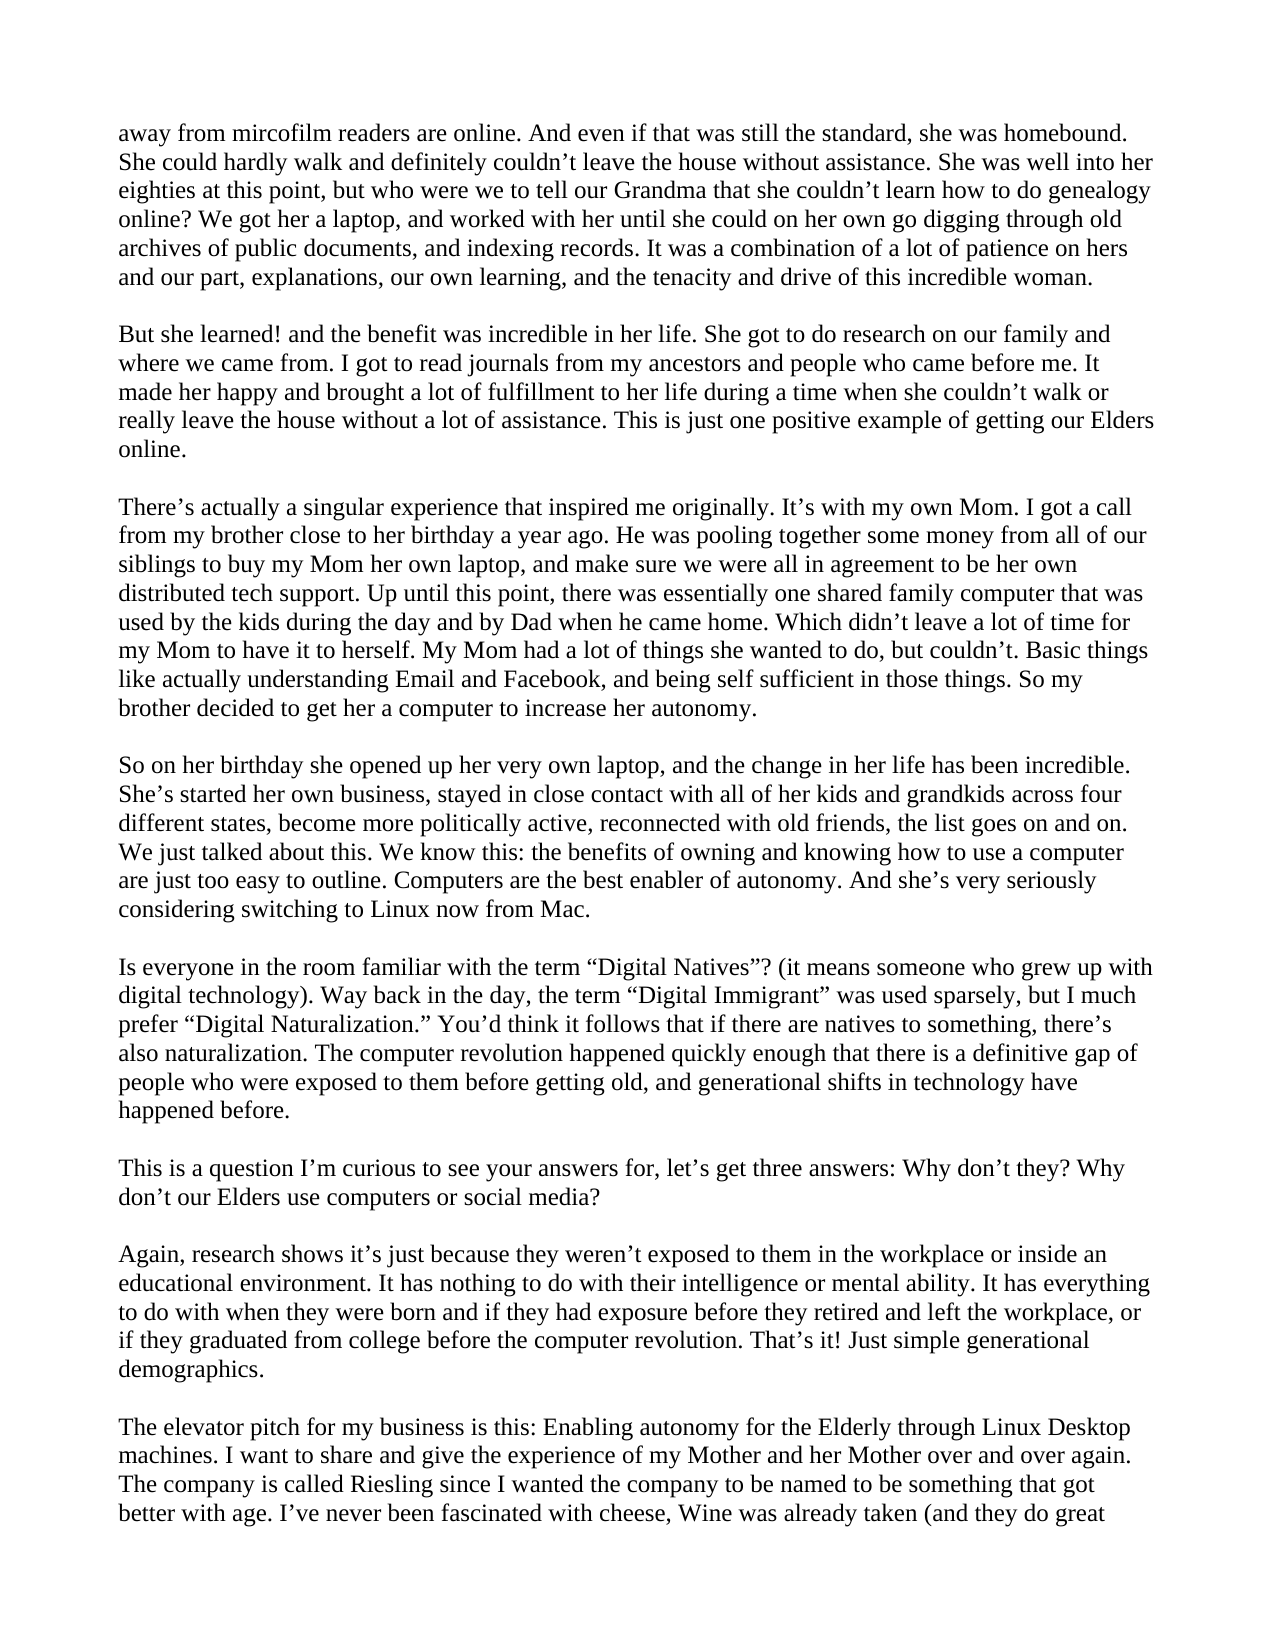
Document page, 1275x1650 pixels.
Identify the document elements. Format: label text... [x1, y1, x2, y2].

text Is everyone in the room familiar with the term “Digital Natives”? (it means someone who grew up with digital technology). Way back in the day, the term “Digital Immigrant” was used sparsely, but I much prefer “Digital Naturalization.” You’d think it follows that if there are natives to something, there’s also naturalization. The computer revolution happened quickly enough that there is a definitive gap of people who were exposed to them before getting old, and generational shifts in technology have happened before. [118, 952, 1157, 1124]
text But she learned! and the benefit was incredible in her life. She got to do research on our family and where we came from. I got to read journals from my ancestors and people who came before me. It made her happy and brought a lot of fulfillment to her life during a time when she couldn’t walk or really leave the house without a lot of assistance. This is just one positive example of getting our Elders online. [118, 319, 1157, 463]
text Again, research shows it’s just because they weren’t exposed to them in the workplace or inside an educational environment. It has nothing to do with their intelligence or mental ability. It has everything to do with when they were born and if they had exposure before they retired and left the workplace, or if they graduated from college before the computer revolution. That’s it! Just simple generational demographics. [118, 1239, 1157, 1383]
text This is a question I’m curious to see your answers for, let’s get three answers: Why don’t they? Why don’t our Elders use computers or social media? [118, 1153, 1157, 1211]
text away from mircofilm readers are online. And even if that was still the standard, she was homebound. She could hardly walk and definitely couldn’t leave the house without assistance. She was well into her eighties at this point, but who were we to tell our Grandma that she couldn’t learn how to do genealogy online? We got her a laptop, and worked with her until she could on her own go digging through old archives of public documents, and indexing records. It was a combination of a lot of patience on hers and our part, explanations, our own learning, and the tenacity and drive of this incredible woman. [118, 118, 1157, 291]
text There’s actually a singular experience that inspired me originally. It’s with my own Mom. I got a call from my brother close to her birthday a year ago. He was pooling together some money from all of our siblings to buy my Mom her own laptop, and make sure we were all in agreement to be her own distributed tech support. Up until this point, there was essentially one shared family computer that was used by the kids during the day and by Dad when he came home. Which didn’t leave a lot of time for my Mom to have it to herself. My Mom had a lot of things she wanted to do, but couldn’t. Basic things like actually understanding Email and Facebook, and being self sufficient in those things. So my brother decided to get her a computer to increase her autonomy. [118, 492, 1157, 722]
text So on her birthday she opened up her very own laptop, and the change in her life has been incredible. She’s started her own business, stayed in close contact with all of her kids and grandkids across four different states, become more politically active, reconnected with old friends, the list goes on and on. We just talked about this. We know this: the benefits of owning and knowing how to use a computer are just too easy to outline. Computers are the best enabler of autonomy. And she’s very seriously considering switching to Linux now from Mac. [118, 751, 1157, 923]
text The elevator pitch for my business is this: Enabling autonomy for the Elderly through Linux Desktop machines. I want to share and give the experience of my Mother and her Mother over and over again. The company is called Riesling since I wanted the company to be named to be something that got better with age. I’ve never been fascinated with cheese, Wine was already taken (and they do great [118, 1412, 1157, 1527]
